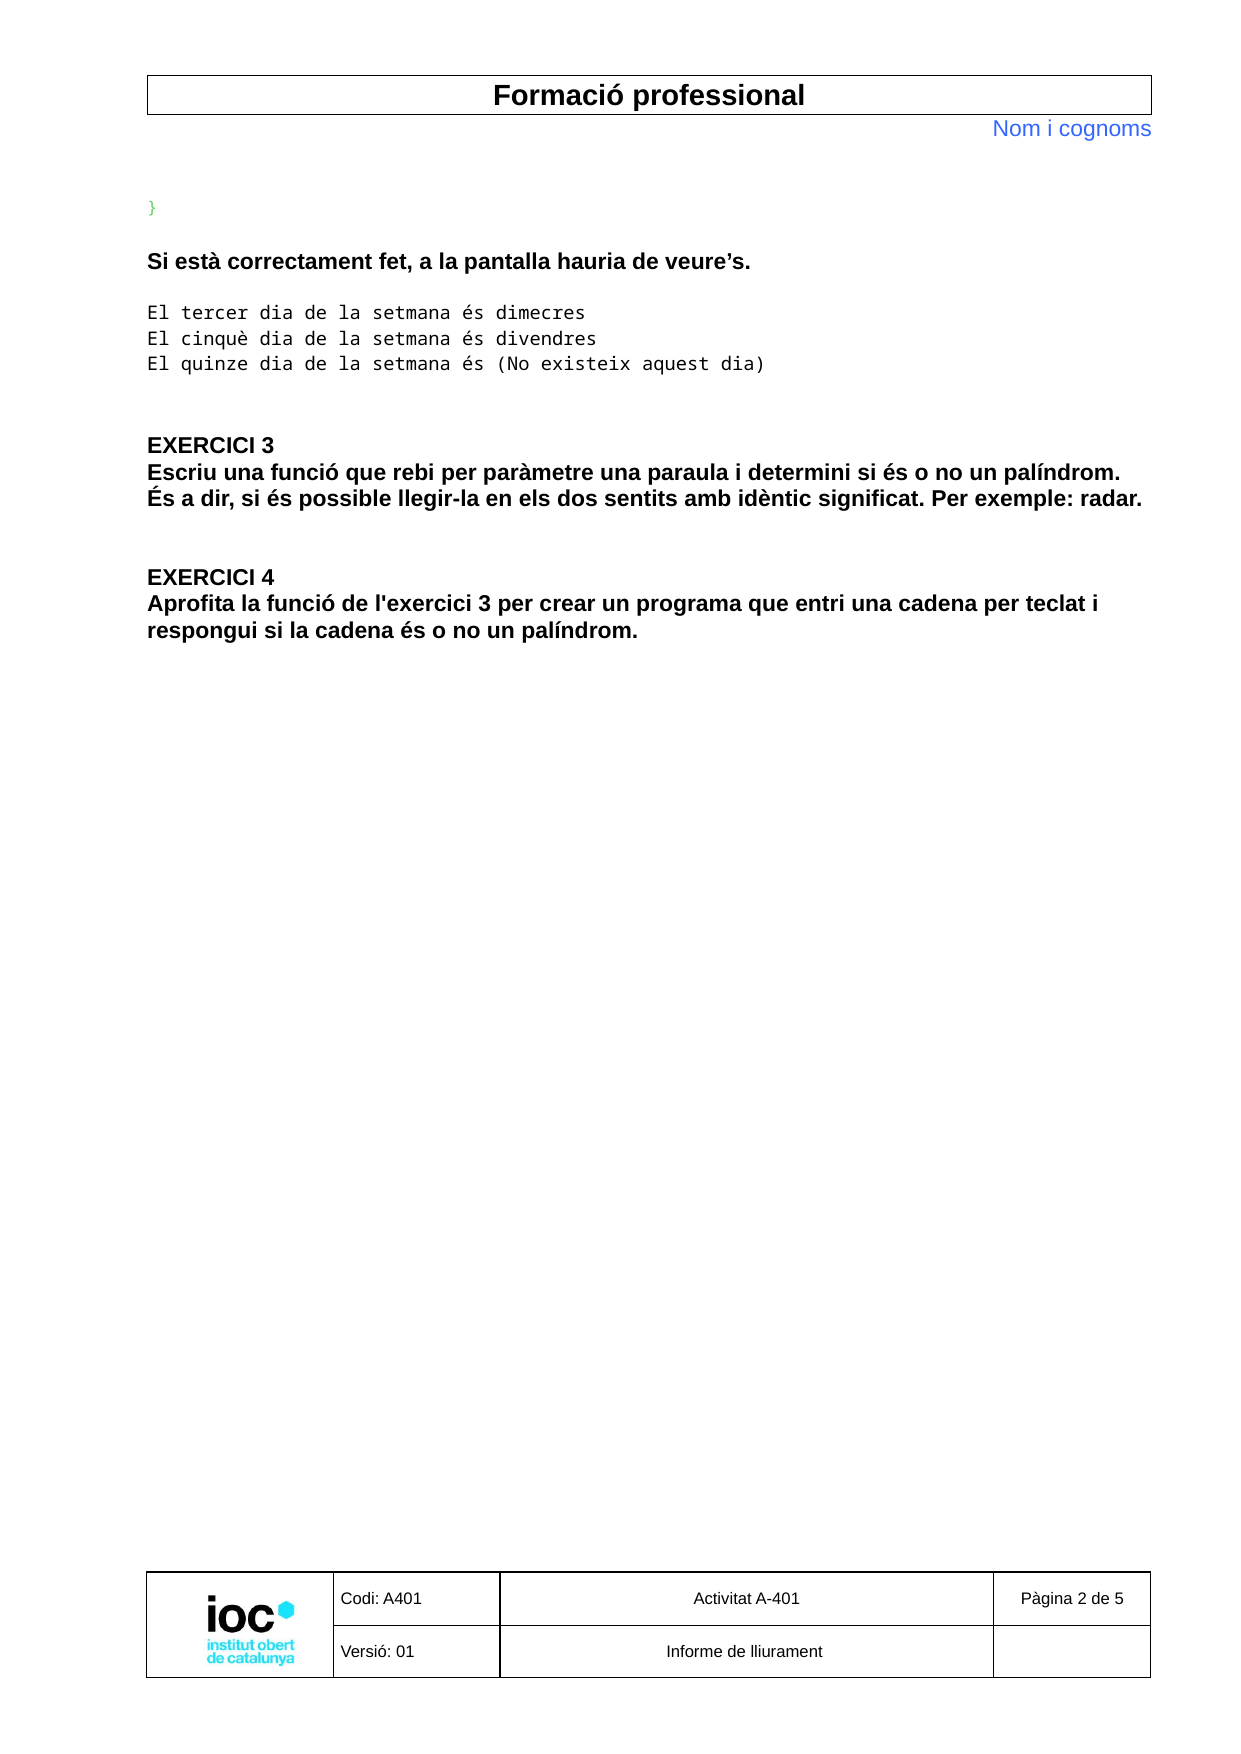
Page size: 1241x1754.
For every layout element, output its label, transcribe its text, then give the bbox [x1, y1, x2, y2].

text Escriu una funció que rebi per paràmetre una paraula i determini si és o no un palíndrom. És a dir, si és possible llegir-la en els dos sentits amb idèntic significat. Per exemple: radar. [147, 458, 1151, 511]
text Aprofita la funció de l'exercici 3 per crear un programa que entri una cadena per teclat i respongui si la cadena és o no un palíndrom. [147, 590, 1151, 643]
text El cinquè dia de la setmana és divendres [147, 325, 1151, 351]
text } [147, 195, 1151, 218]
text El tercer dia de la setmana és dimecres [147, 300, 1151, 325]
text EXERCICI 3 [147, 432, 1151, 458]
text Si està correctament fet, a la pantalla hauria de veure’s. [147, 248, 1151, 274]
text EXERCICI 4 [147, 564, 1151, 590]
text El quinze dia de la setmana és (No existeix aquest dia) [147, 351, 1151, 376]
picture [194, 1581, 308, 1677]
